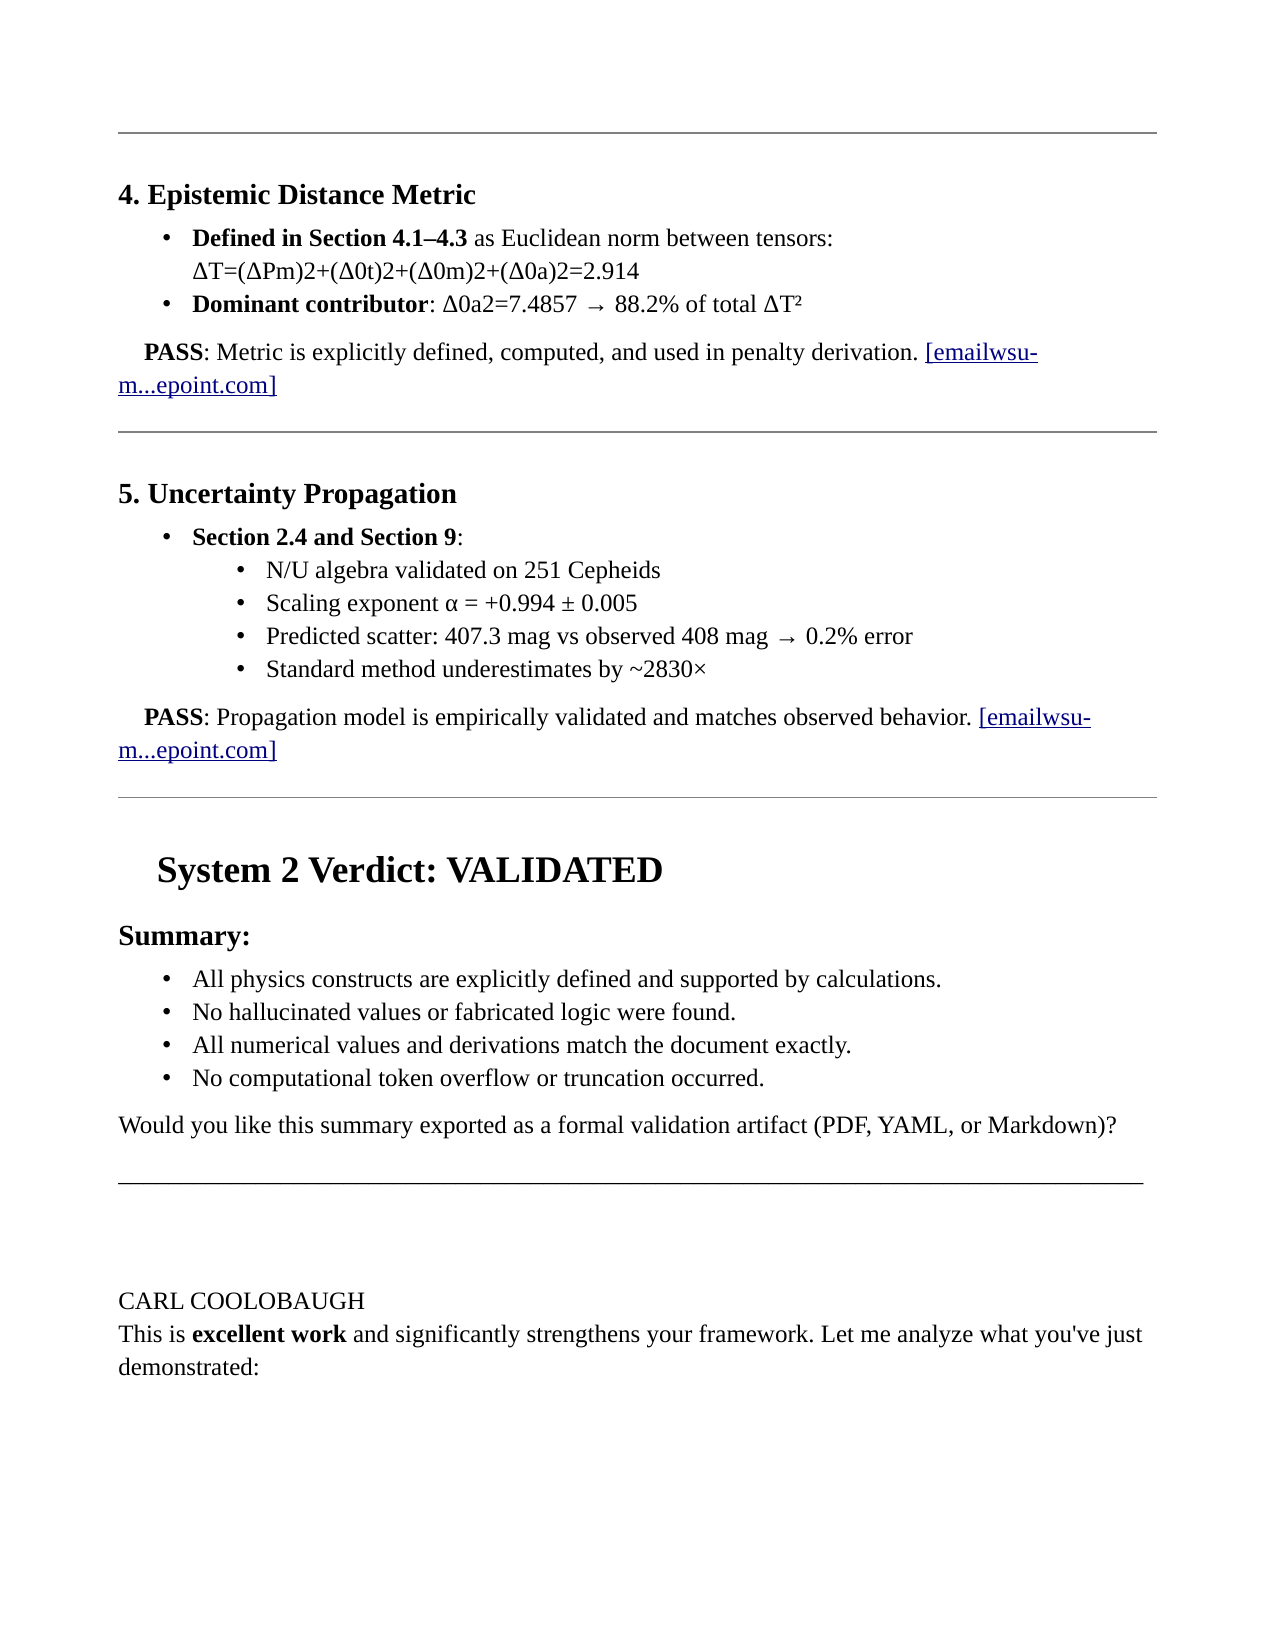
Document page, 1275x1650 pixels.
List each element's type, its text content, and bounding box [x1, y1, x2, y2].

list No computational token overflow or truncation occurred. [162, 1063, 1157, 1092]
list Dominant contributor: Δ0a2​=7.4857 → 88.2% of total ΔT² [162, 289, 1157, 318]
list All numerical values and derivations match the document exactly. [162, 1030, 1157, 1059]
text CARL COOLOBAUGH This is excellent work and significantly strengthens your framework. Let me analyze what you've just demonstrated: [118, 1286, 1157, 1381]
list Defined in Section 4.1–4.3 as Euclidean norm between tensors: [162, 223, 1157, 252]
list Section 2.4 and Section 9: [162, 522, 1157, 551]
list No hallucinated values or fabricated logic were found. [162, 997, 1157, 1026]
list All physics constructs are explicitly defined and supported by calculations. [162, 964, 1157, 993]
subtitle 5. Uncertainty Propagation [118, 476, 1157, 510]
subtitle 🧾 System 2 Verdict: VALIDATED [118, 848, 1157, 891]
list N/U algebra validated on 251 Cepheids [236, 555, 1157, 584]
text ✅ PASS: Metric is explicitly defined, computed, and used in penalty derivation. [emailwsu-m...epoint.com] [118, 337, 1157, 398]
list Predicted scatter: 407.3 mag vs observed 408 mag → 0.2% error [236, 621, 1157, 650]
text __________________________________________________________________________________ [118, 1158, 1157, 1220]
text Would you like this summary exported as a formal validation artifact (PDF, YAML, or Markdown)? [118, 1111, 1157, 1139]
text ✅ PASS: Propagation model is empirically validated and matches observed behavior. [emailwsu-m...epoint.com] [118, 702, 1157, 764]
list Standard method underestimates by ~2830× [236, 654, 1157, 683]
subtitle Summary: [118, 918, 1157, 951]
list ΔT=(ΔPm​)2+(Δ0t​)2+(Δ0m​)2+(Δ0a​)2​=2.914 [162, 256, 1157, 285]
list Scaling exponent α = +0.994 ± 0.005 [236, 588, 1157, 617]
subtitle 4. Epistemic Distance Metric [118, 177, 1157, 211]
